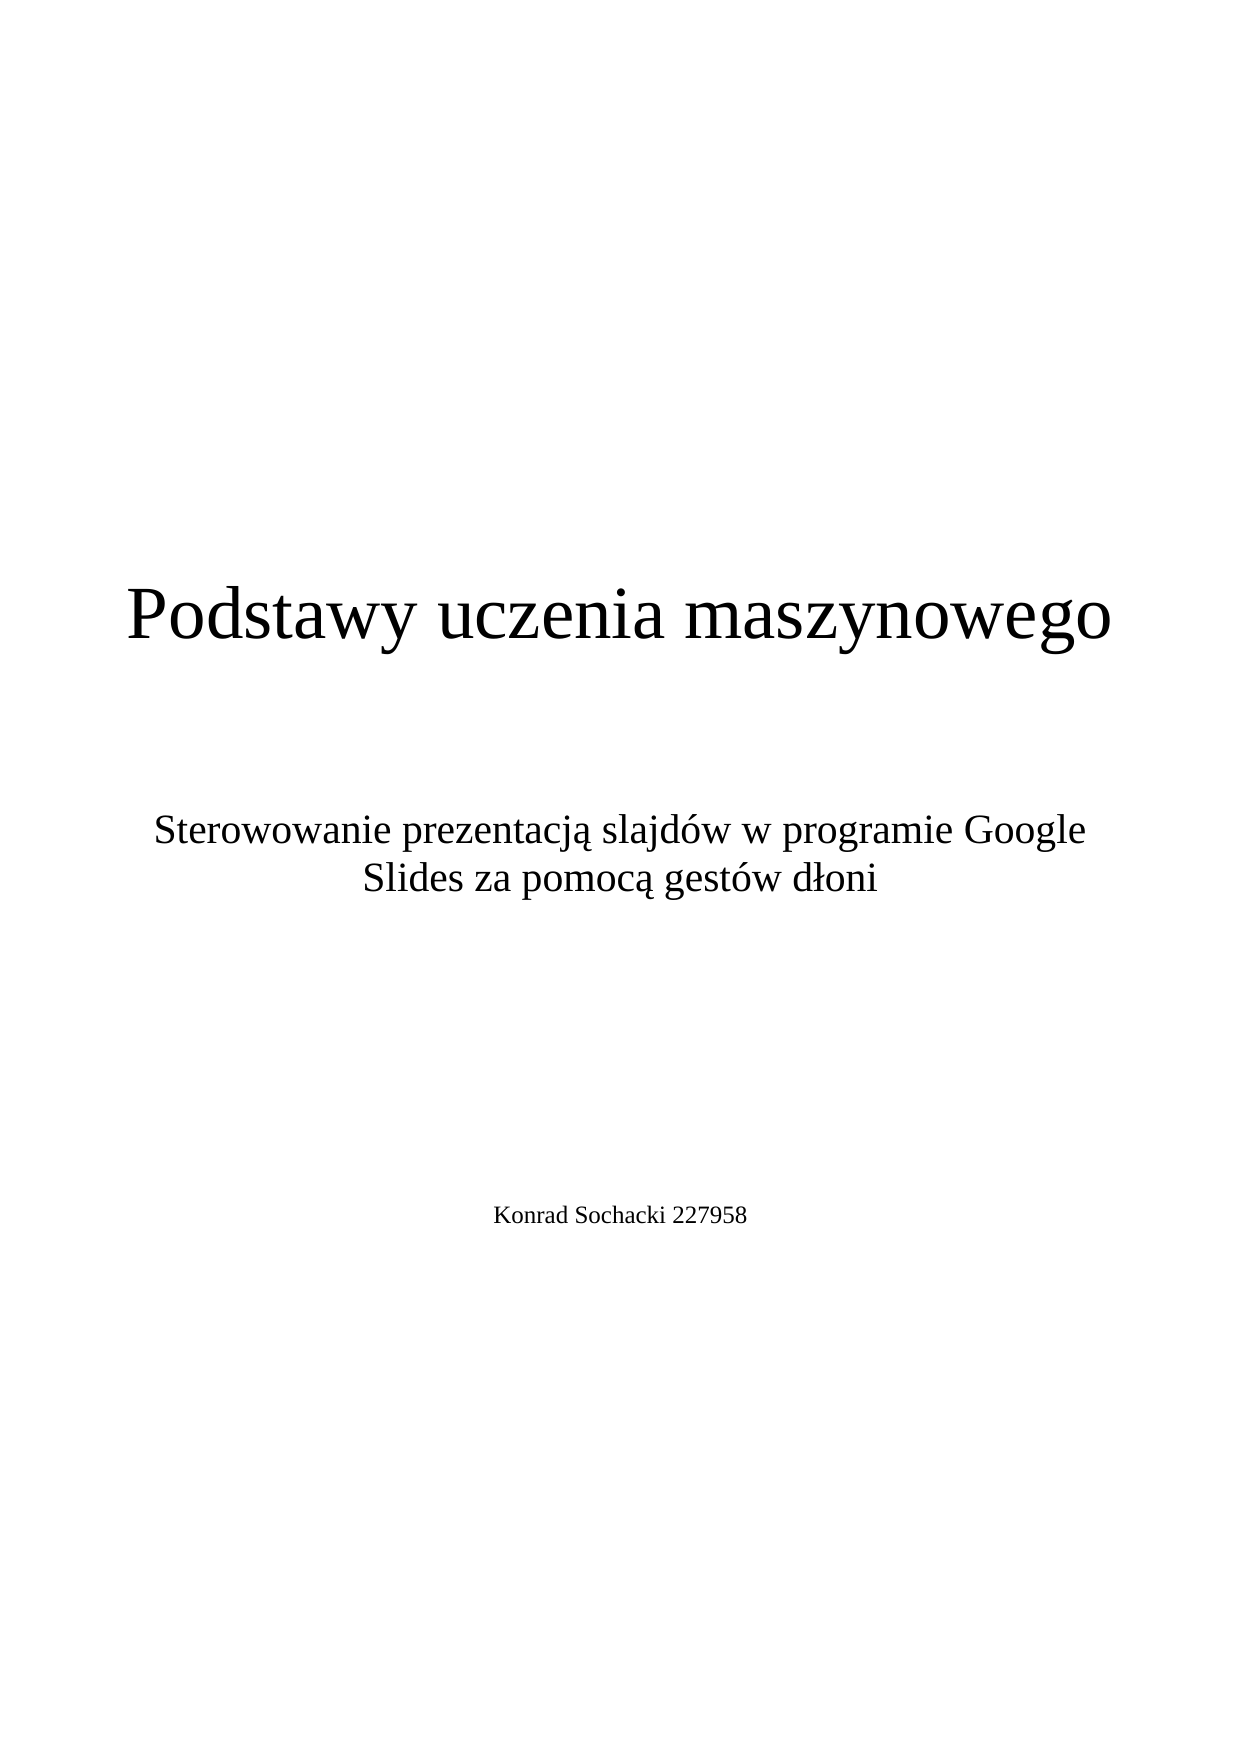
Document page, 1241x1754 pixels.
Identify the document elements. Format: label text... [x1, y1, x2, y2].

text Podstawy uczenia maszynowego [118, 568, 1122, 654]
text Sterowowanie prezentacją slajdów w programie Google Slides za pomocą gestów dłoni [118, 804, 1122, 900]
text Konrad Sochacki 227958 [118, 1200, 1122, 1229]
